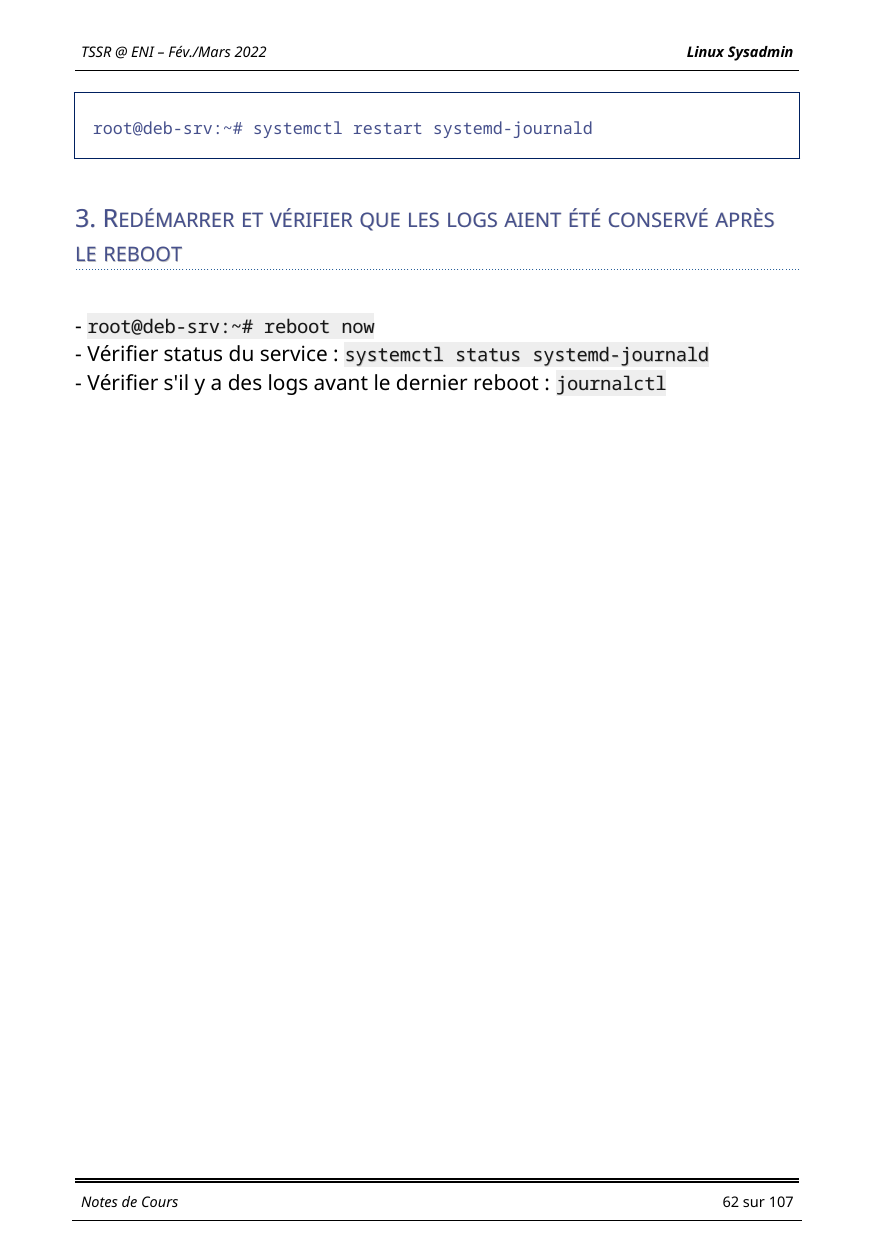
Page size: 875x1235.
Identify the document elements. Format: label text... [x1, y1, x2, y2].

text - root@deb-srv:~# reboot now [75, 311, 799, 339]
text 3. Redémarrer et vérifier que les logs aient été conservé après le reboot [75, 201, 799, 270]
text - Vérifier status du service : systemctl status systemd-journald [75, 339, 799, 368]
text root@deb-srv:~# systemctl restart systemd-journald [75, 93, 799, 158]
text - Vérifier s'il y a des logs avant le dernier reboot : journalctl [75, 368, 799, 396]
